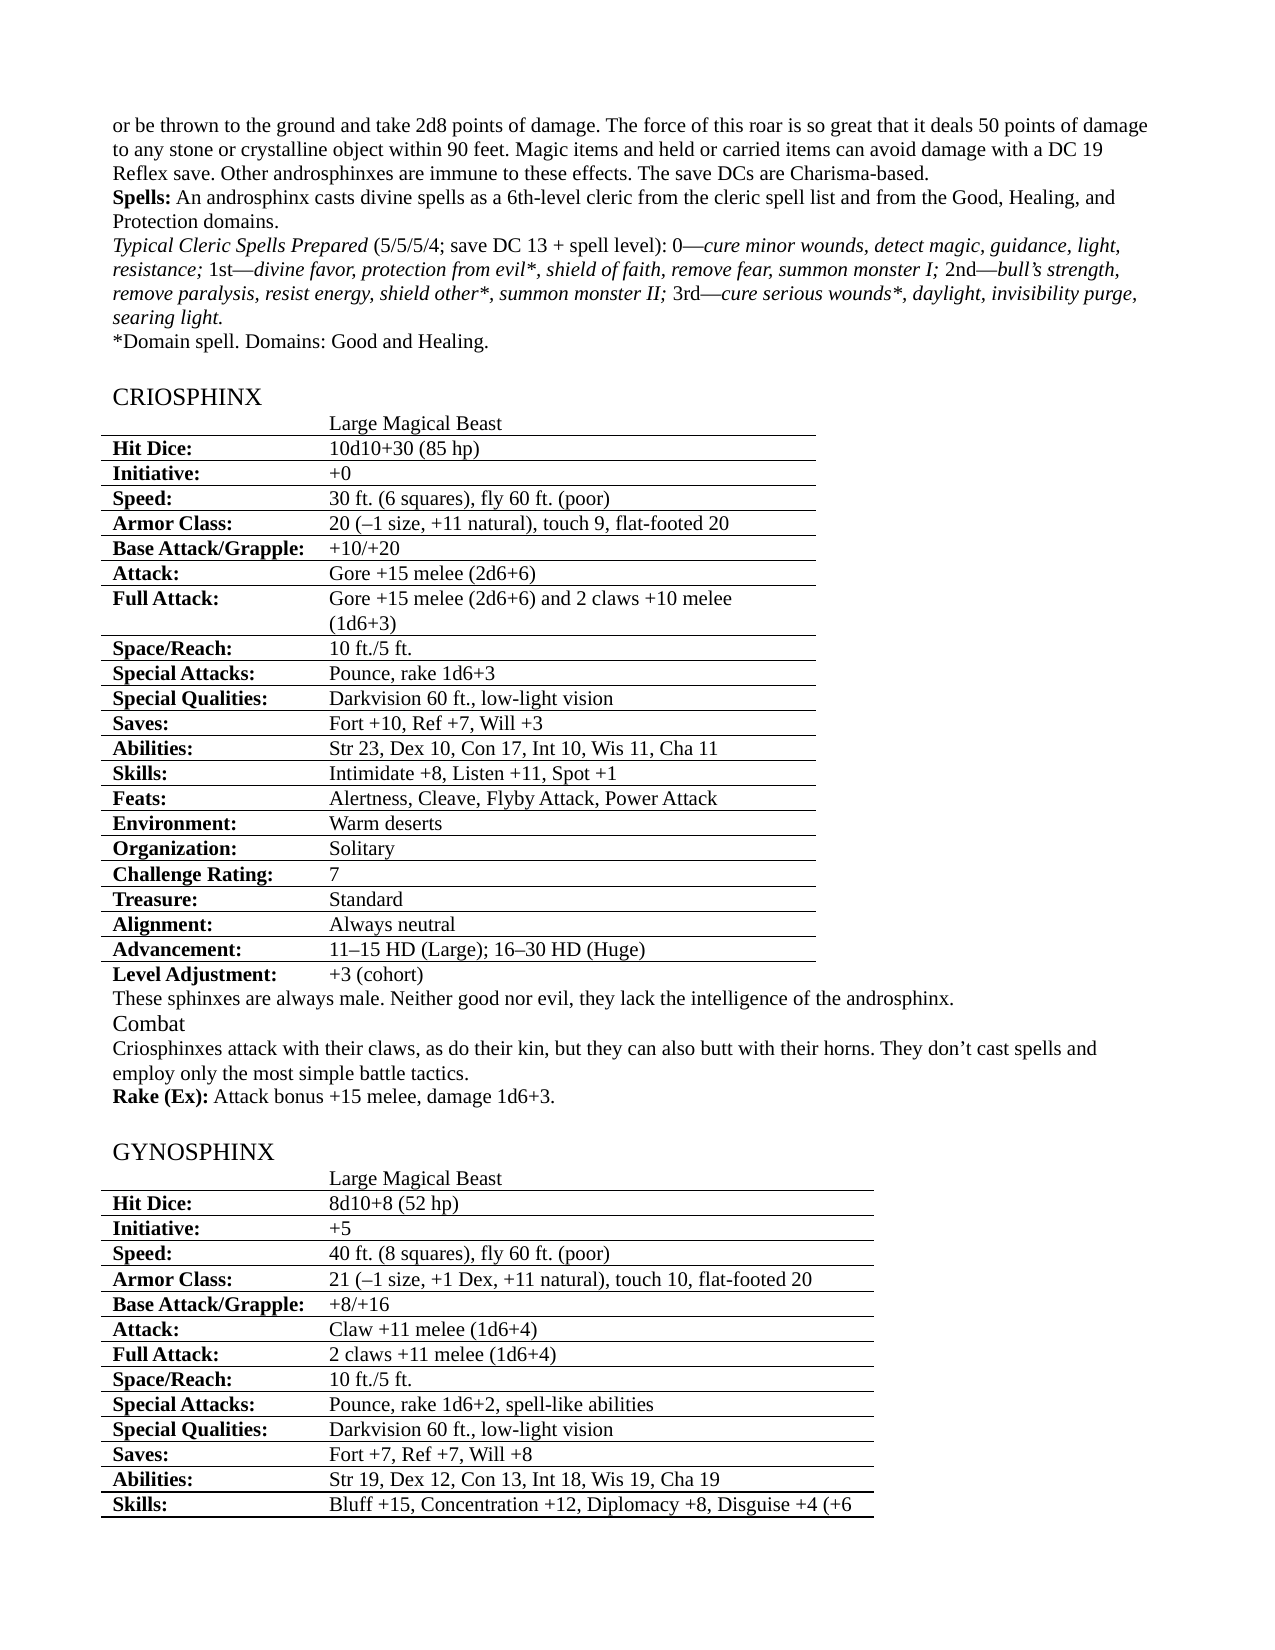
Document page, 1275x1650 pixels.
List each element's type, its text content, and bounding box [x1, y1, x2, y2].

text Rake (Ex): Attack bonus +15 melee, damage 1d6+3. [112, 1084, 1162, 1108]
table_cell Standard [318, 887, 816, 911]
table_cell Intimidate +8, Listen +11, Spot +1 [318, 761, 816, 785]
table_cell 10 ft./5 ft. [318, 636, 816, 659]
table_cell Pounce, rake 1d6+2, spell-like abilities [318, 1392, 873, 1416]
table_cell 11–15 HD (Large); 16–30 HD (Huge) [318, 937, 816, 961]
table_cell Attack: [101, 1317, 318, 1341]
table_cell Treasure: [101, 887, 318, 911]
table_cell Full Attack: [101, 586, 318, 634]
table_cell 30 ft. (6 squares), fly 60 ft. (poor) [318, 486, 816, 510]
table_cell Hit Dice: [101, 436, 318, 460]
table_cell Organization: [101, 836, 318, 860]
table_header [101, 1166, 318, 1190]
table_cell Str 23, Dex 10, Con 17, Int 10, Wis 11, Cha 11 [318, 736, 816, 760]
table_cell Abilities: [101, 1467, 318, 1491]
text Criosphinxes attack with their claws, as do their kin, but they can also butt with their horns. They don’t cast spells and employ only the most simple battle tactics. [112, 1036, 1162, 1084]
table_cell Alignment: [101, 912, 318, 936]
text CRIOSPHINX [112, 382, 1162, 411]
table_cell Armor Class: [101, 511, 318, 535]
table_cell Saves: [101, 1442, 318, 1466]
text GYNOSPHINX [112, 1137, 1162, 1166]
table_cell 7 [318, 861, 816, 886]
table_cell Challenge Rating: [101, 861, 318, 886]
table_cell Abilities: [101, 736, 318, 760]
table_cell 10d10+30 (85 hp) [318, 436, 816, 460]
table_cell 8d10+8 (52 hp) [318, 1191, 873, 1215]
text Typical Cleric Spells Prepared (5/5/5/4; save DC 13 + spell level): 0—cure minor wounds, detect magic, guidance, light, resistance; 1st—divine favor, protection from evil*, shield of faith, remove fear, summon monster I; 2nd—bull’s strength, remove paralysis, resist energy, shield other*, summon monster II; 3rd—cure serious wounds*, daylight, invisibility purge, searing light. [112, 233, 1162, 329]
table_cell Environment: [101, 811, 318, 835]
table_cell Base Attack/Grapple: [101, 1292, 318, 1316]
table_cell +10/+20 [318, 536, 816, 560]
table_cell +3 (cohort) [318, 962, 816, 986]
table_cell Space/Reach: [101, 1367, 318, 1391]
table_cell Claw +11 melee (1d6+4) [318, 1317, 873, 1341]
table_cell 40 ft. (8 squares), fly 60 ft. (poor) [318, 1241, 873, 1265]
text or be thrown to the ground and take 2d8 points of damage. The force of this roar is so great that it deals 50 points of damage to any stone or crystalline object within 90 feet. Magic items and held or carried items can avoid damage with a DC 19 Reflex save. Other androsphinxes are immune to these effects. The save DCs are Charisma-based. [112, 112, 1162, 185]
table_cell Pounce, rake 1d6+3 [318, 661, 816, 685]
table_cell Speed: [101, 1241, 318, 1265]
table_cell Level Adjustment: [101, 962, 318, 986]
table_cell Initiative: [101, 461, 318, 485]
table_cell +0 [318, 461, 816, 485]
table_cell Attack: [101, 561, 318, 585]
table_cell Darkvision 60 ft., low-light vision [318, 686, 816, 710]
table_cell 21 (–1 size, +1 Dex, +11 natural), touch 10, flat-footed 20 [318, 1266, 873, 1291]
table_cell Special Attacks: [101, 1392, 318, 1416]
table_header Large Magical Beast [318, 1166, 873, 1190]
table_cell Armor Class: [101, 1266, 318, 1291]
table_cell Alertness, Cleave, Flyby Attack, Power Attack [318, 786, 816, 810]
text Combat [112, 1010, 1162, 1036]
table_cell Initiative: [101, 1216, 318, 1240]
text *Domain spell. Domains: Good and Healing. [112, 329, 1162, 353]
table_cell Always neutral [318, 912, 816, 936]
table_cell Speed: [101, 486, 318, 510]
text Spells: An androsphinx casts divine spells as a 6th-level cleric from the cleric spell list and from the Good, Healing, and Protection domains. [112, 185, 1162, 233]
table_cell Base Attack/Grapple: [101, 536, 318, 560]
table_cell Darkvision 60 ft., low-light vision [318, 1417, 873, 1441]
table_cell Str 19, Dex 12, Con 13, Int 18, Wis 19, Cha 19 [318, 1467, 873, 1491]
table_cell +5 [318, 1216, 873, 1240]
text These sphinxes are always male. Neither good nor evil, they lack the intelligence of the androsphinx. [112, 986, 1162, 1010]
table_cell Warm deserts [318, 811, 816, 835]
table_cell Saves: [101, 711, 318, 735]
table_cell 2 claws +11 melee (1d6+4) [318, 1342, 873, 1366]
table_cell Special Qualities: [101, 1417, 318, 1441]
table_header Large Magical Beast [318, 411, 816, 435]
table_cell 20 (–1 size, +11 natural), touch 9, flat-footed 20 [318, 511, 816, 535]
table_cell Fort +10, Ref +7, Will +3 [318, 711, 816, 735]
table_cell Gore +15 melee (2d6+6) and 2 claws +10 melee (1d6+3) [318, 586, 816, 634]
table_cell 10 ft./5 ft. [318, 1367, 873, 1391]
table_cell Advancement: [101, 937, 318, 961]
table_cell Full Attack: [101, 1342, 318, 1366]
table_cell Bluff +15, Concentration +12, Diplomacy +8, Disguise +4 (+6 [318, 1493, 873, 1516]
table_cell Feats: [101, 786, 318, 810]
table_cell Solitary [318, 836, 816, 860]
table_cell Gore +15 melee (2d6+6) [318, 561, 816, 585]
table_cell +8/+16 [318, 1292, 873, 1316]
table_header [101, 411, 318, 435]
table_cell Special Attacks: [101, 661, 318, 685]
table_cell Space/Reach: [101, 636, 318, 659]
table_cell Hit Dice: [101, 1191, 318, 1215]
table_cell Skills: [101, 761, 318, 785]
table_cell Skills: [101, 1493, 318, 1516]
table_cell Special Qualities: [101, 686, 318, 710]
table_cell Fort +7, Ref +7, Will +8 [318, 1442, 873, 1466]
